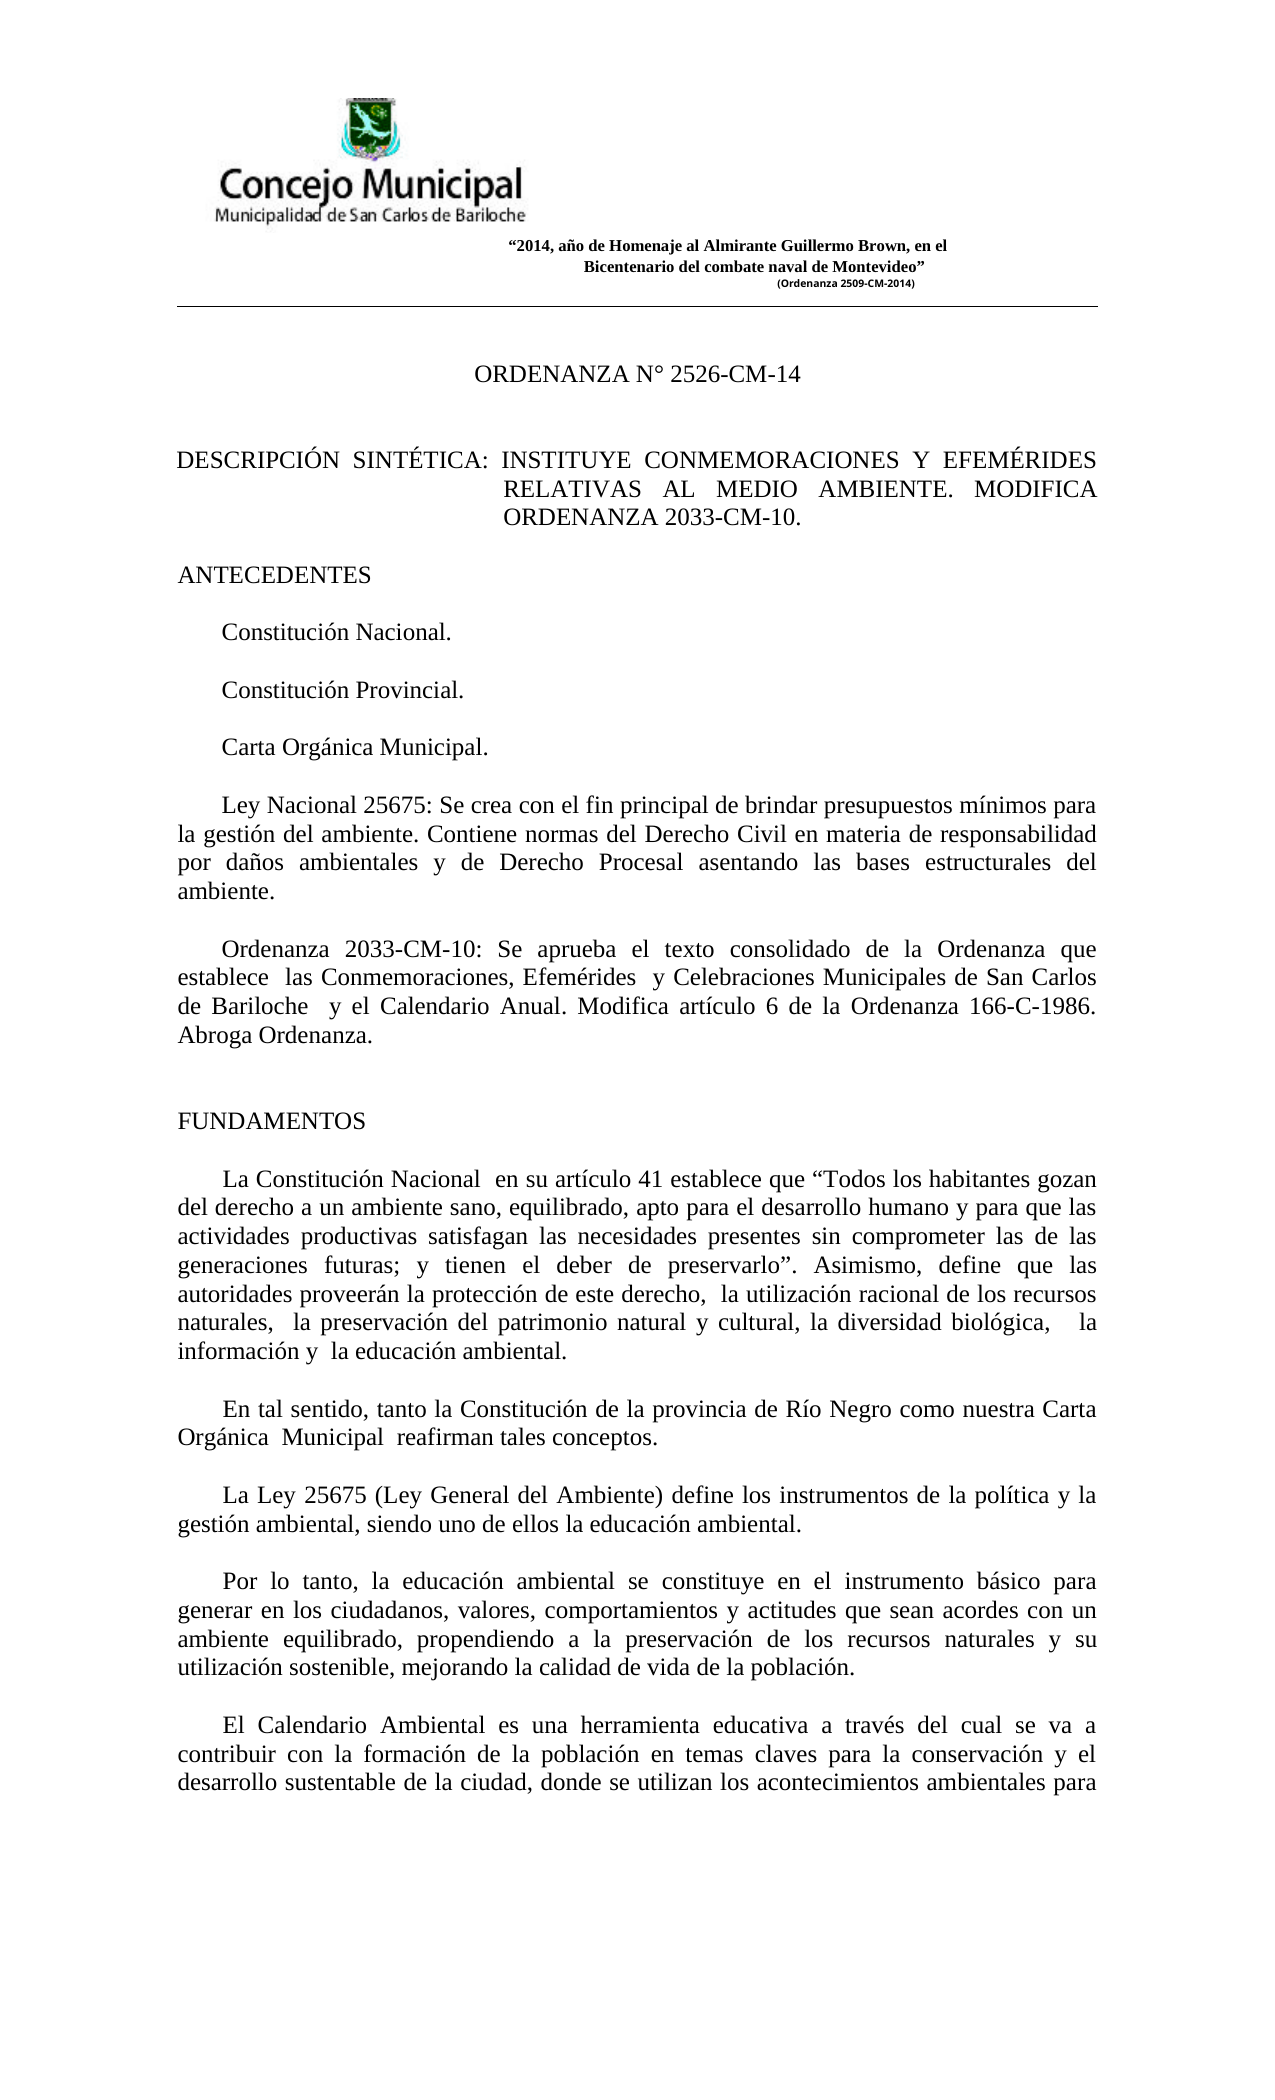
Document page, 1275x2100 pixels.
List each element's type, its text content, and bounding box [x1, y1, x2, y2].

text ORDENANZA N° 2526-CM-14 [177, 359, 1098, 387]
text Carta Orgánica Municipal. [177, 732, 1098, 761]
text La Ley 25675 (Ley General del Ambiente) define los instrumentos de la política y la gestión ambiental, siendo uno de ellos la educación ambiental. [177, 1480, 1098, 1537]
text La Constitución Nacional en su artículo 41 establece que “Todos los habitantes gozan del derecho a un ambiente sano, equilibrado, apto para el desarrollo humano y para que las actividades productivas satisfagan las necesidades presentes sin comprometer las de las generaciones futuras; y tienen el deber de preservarlo”. Asimismo, define que las autoridades proveerán la protección de este derecho, la utilización racional de los recursos naturales, la preservación del patrimonio natural y cultural, la diversidad biológica, la información y la educación ambiental. [177, 1164, 1098, 1365]
text Constitución Provincial. [177, 675, 1098, 704]
text En tal sentido, tanto la Constitución de la provincia de Río Negro como nuestra Carta Orgánica Municipal reafirman tales conceptos. [177, 1394, 1098, 1451]
text DESCRIPCIÓN SINTÉTICA: INSTITUYE CONMEMORACIONES Y EFEMÉRIDES RELATIVAS AL MEDIO AMBIENTE. MODIFICA ORDENANZA 2033-CM-10. [176, 445, 1098, 531]
text Por lo tanto, la educación ambiental se constituye en el instrumento básico para generar en los ciudadanos, valores, comportamientos y actitudes que sean acordes con un ambiente equilibrado, propendiendo a la preservación de los recursos naturales y su utilización sostenible, mejorando la calidad de vida de la población. [177, 1566, 1098, 1681]
text Ley Nacional 25675: Se crea con el fin principal de brindar presupuestos mínimos para la gestión del ambiente. Contiene normas del Derecho Civil en materia de responsabilidad por daños ambientales y de Derecho Procesal asentando las bases estructurales del ambiente. [177, 790, 1098, 905]
text Constitución Nacional. [177, 617, 1098, 646]
picture [194, 98, 554, 234]
text El Calendario Ambiental es una herramienta educativa a través del cual se va a contribuir con la formación de la población en temas claves para la conservación y el desarrollo sustentable de la ciudad, donde se utilizan los acontecimientos ambientales para [177, 1710, 1098, 1796]
text Ordenanza 2033-CM-10: Se aprueba el texto consolidado de la Ordenanza que establece las Conmemoraciones, Efemérides y Celebraciones Municipales de San Carlos de Bariloche y el Calendario Anual. Modifica artículo 6 de la Ordenanza 166-C-1986. Abroga Ordenanza. [177, 934, 1098, 1049]
text FUNDAMENTOS [177, 1106, 1098, 1135]
text ANTECEDENTES [177, 560, 1098, 589]
